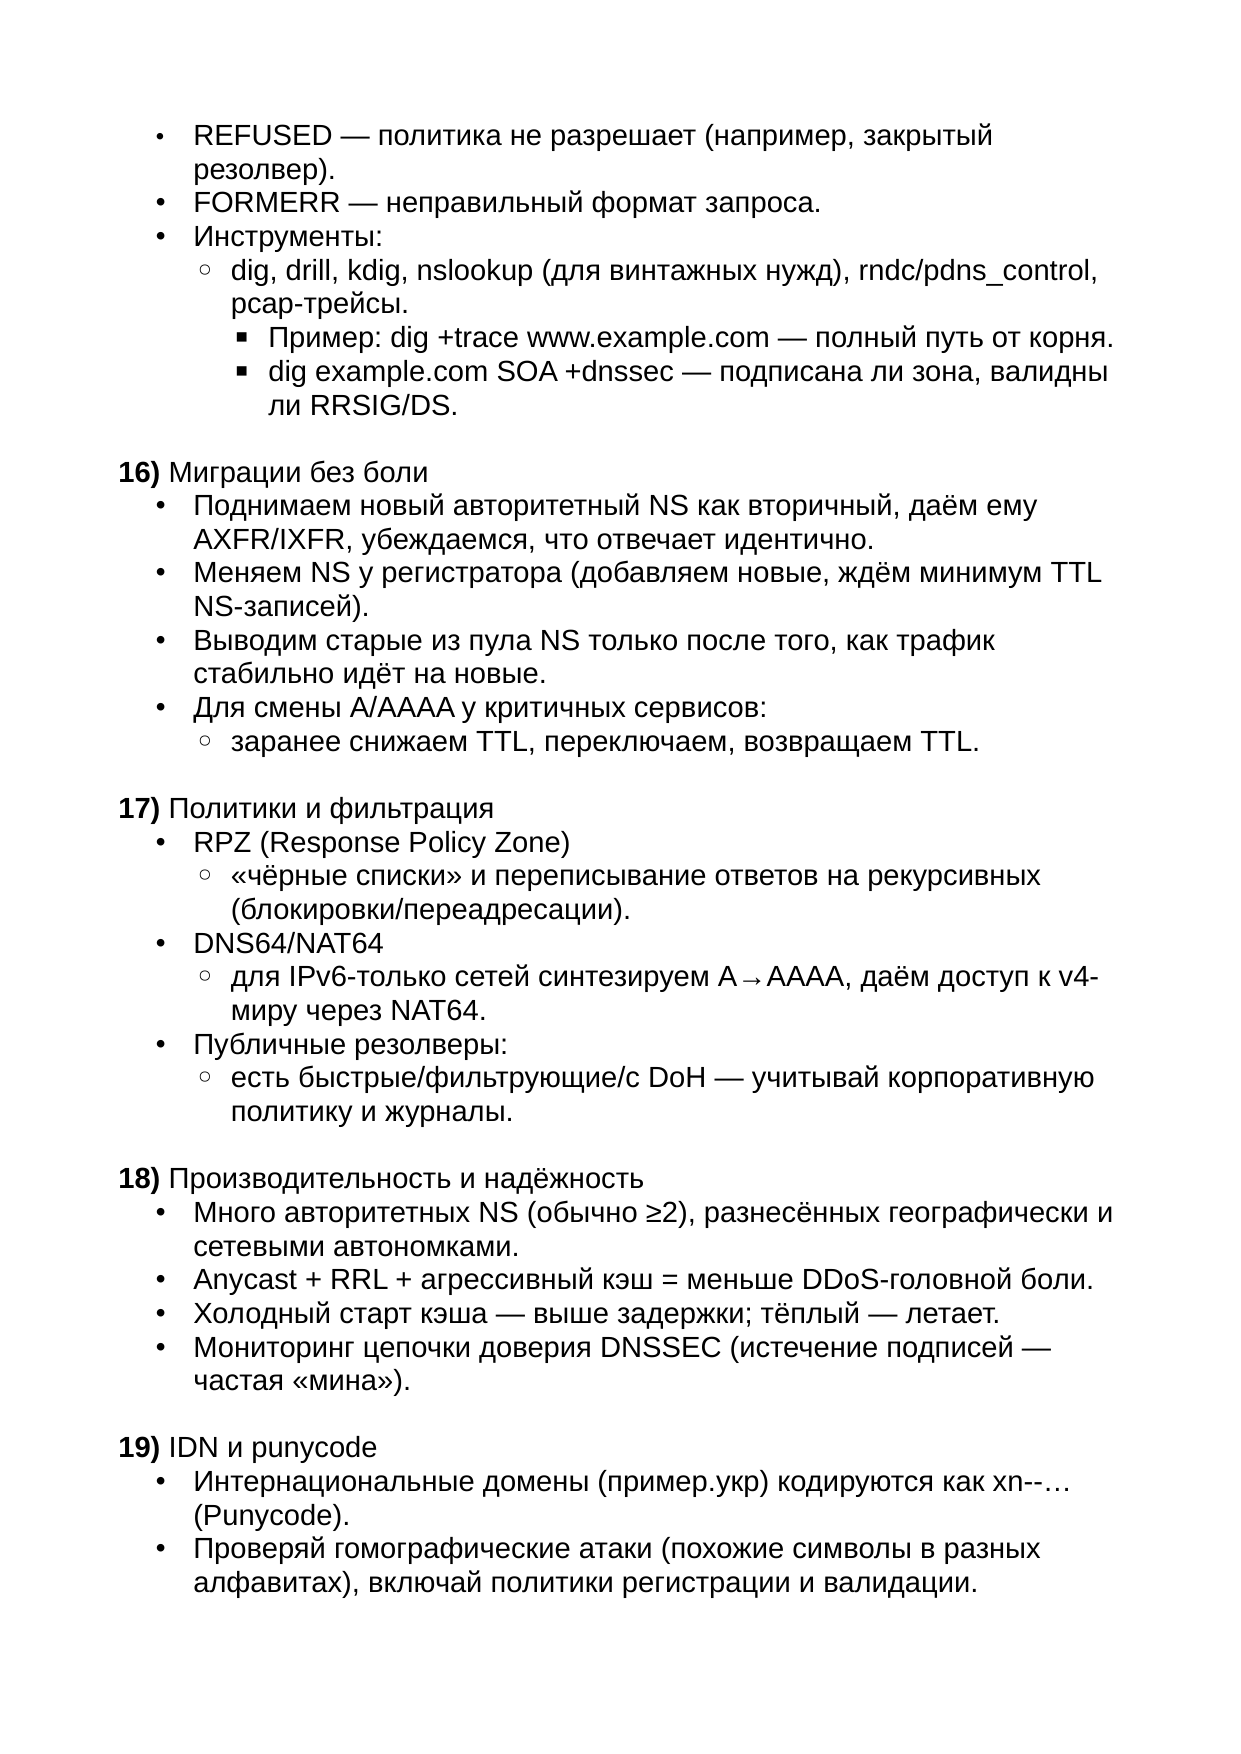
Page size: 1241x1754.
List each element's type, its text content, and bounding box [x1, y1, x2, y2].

list Мониторинг цепочки доверия DNSSEC (истечение подписей — частая «мина»). [156, 1329, 1122, 1397]
list Пример: dig +trace www.example.com — полный путь от корня. [231, 320, 1122, 354]
list Инструменты: [156, 219, 1122, 253]
list Проверяй гомографические атаки (похожие символы в разных алфавитах), включай политики регистрации и валидации. [156, 1531, 1122, 1598]
list Интернациональные домены (пример.укр) кодируются как xn--… (Punycode). [156, 1464, 1122, 1531]
text 16) Миграции без боли [118, 454, 1122, 488]
list заранее снижаем TTL, переключаем, возвращаем TTL. [193, 724, 1122, 757]
list dig example.com SOA +dnssec — подписана ли зона, валидны ли RRSIG/DS. [231, 354, 1122, 421]
text 18) Производительность и надёжность [118, 1161, 1122, 1195]
list «чёрные списки» и переписывание ответов на рекурсивных (блокировки/переадресации). [193, 858, 1122, 926]
list Много авторитетных NS (обычно ≥2), разнесённых географически и сетевыми автономками. [156, 1195, 1122, 1262]
list Выводим старые из пула NS только после того, как трафик стабильно идёт на новые. [156, 623, 1122, 690]
text 17) Политики и фильтрация [118, 791, 1122, 824]
list DNS64/NAT64 [156, 926, 1122, 959]
list есть быстрые/фильтрующие/с DoH — учитывай корпоративную политику и журналы. [193, 1060, 1122, 1128]
list для IPv6-только сетей синтезируем A→AAAA, даём доступ к v4-миру через NAT64. [193, 959, 1122, 1027]
list FORMERR — неправильный формат запроса. [156, 185, 1122, 219]
list Поднимаем новый авторитетный NS как вторичный, даём ему AXFR/IXFR, убеждаемся, что отвечает идентично. [156, 488, 1122, 555]
list Меняем NS у регистратора (добавляем новые, ждём минимум TTL NS-записей). [156, 555, 1122, 623]
list Холодный старт кэша — выше задержки; тёплый — летает. [156, 1296, 1122, 1329]
list Для смены A/AAAA у критичных сервисов: [156, 690, 1122, 724]
list Anycast + RRL + агрессивный кэш = меньше DDoS-головной боли. [156, 1262, 1122, 1296]
list REFUSED — политика не разрешает (например, закрытый резолвер). [156, 118, 1122, 185]
list Публичные резолверы: [156, 1027, 1122, 1060]
list RPZ (Response Policy Zone) [156, 824, 1122, 858]
list dig, drill, kdig, nslookup (для винтажных нужд), rndc/pdns_control, pcap-трейсы. [193, 253, 1122, 320]
text 19) IDN и punycode [118, 1430, 1122, 1464]
